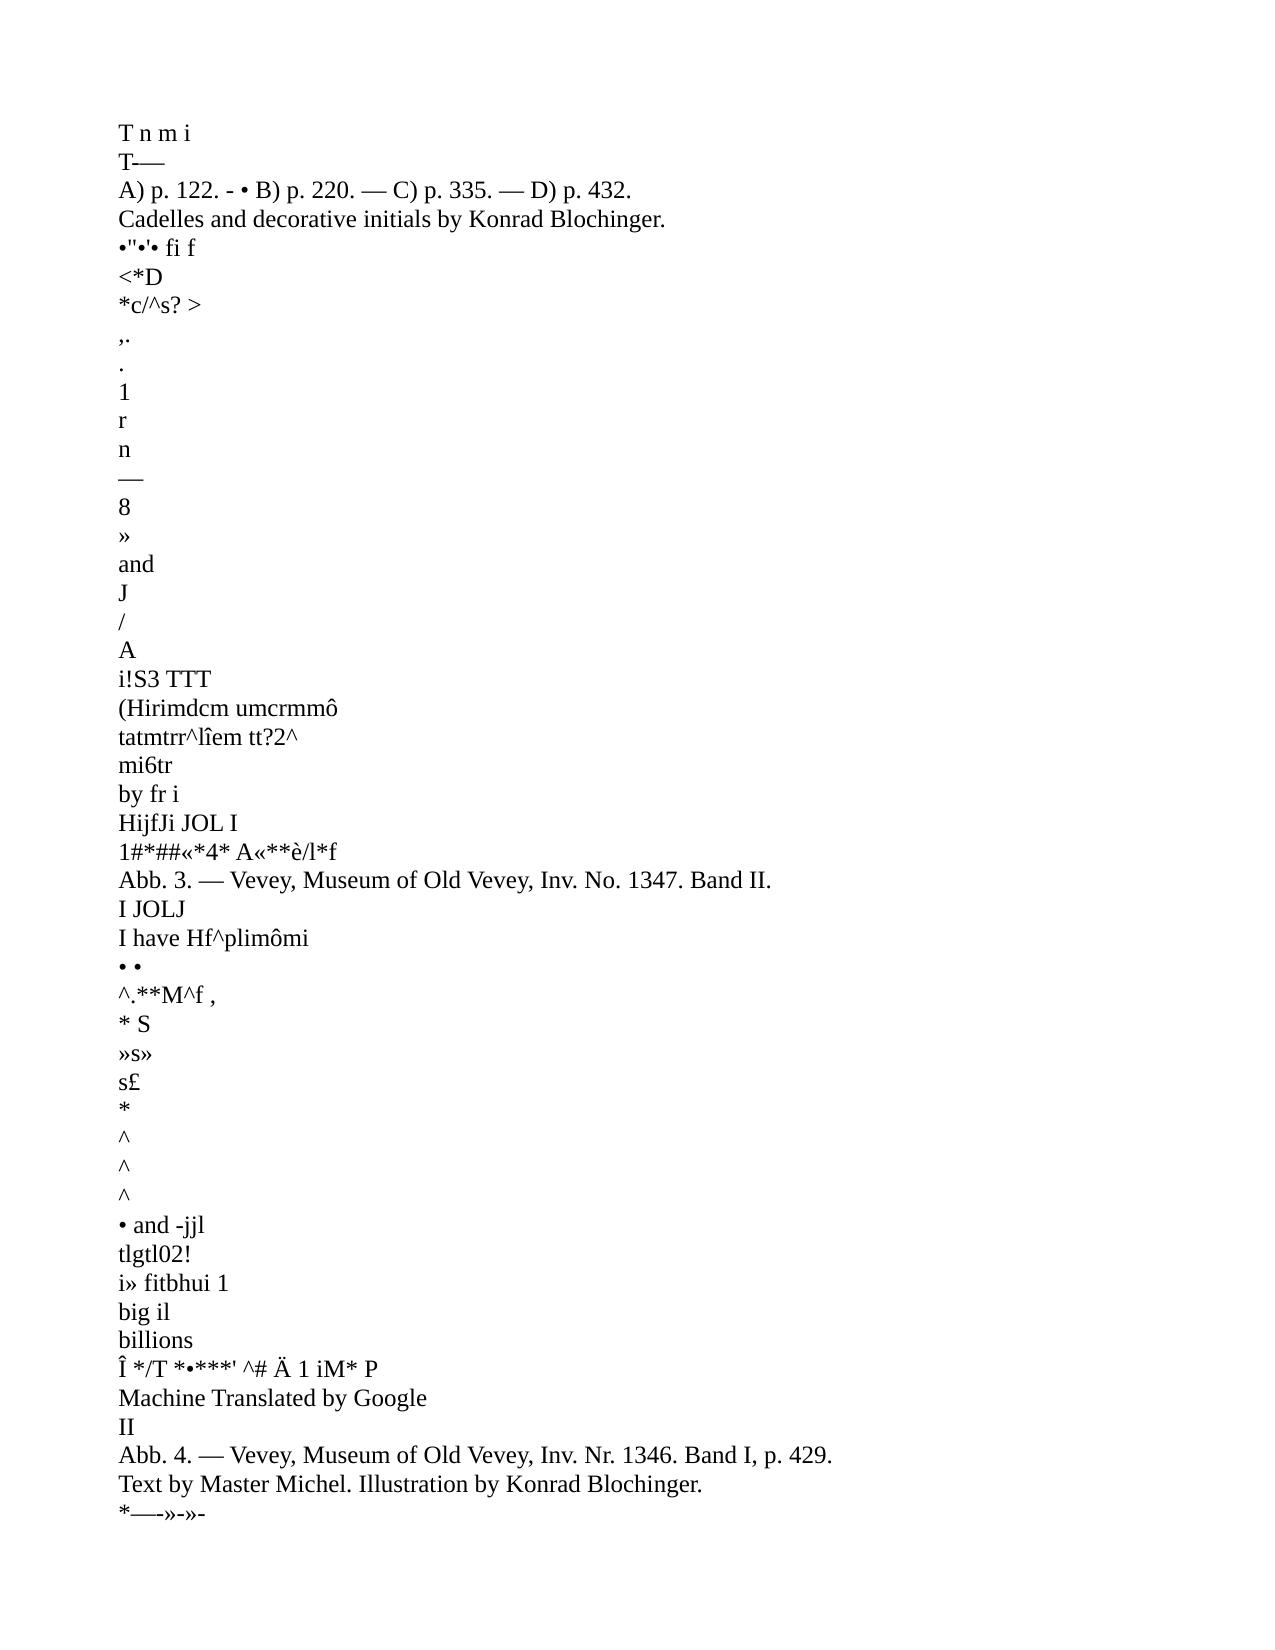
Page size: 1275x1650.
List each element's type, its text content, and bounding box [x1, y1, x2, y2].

text •"•'• fi f [118, 233, 1157, 262]
text * S [118, 1009, 1157, 1038]
text ^ [118, 1124, 1157, 1153]
text by fr i [118, 779, 1157, 808]
text 8 [118, 492, 1157, 521]
text r [118, 406, 1157, 434]
text J [118, 578, 1157, 607]
text A) p. 122. - • B) p. 220. — C) p. 335. — D) p. 432. [118, 176, 1157, 204]
text 1 [118, 377, 1157, 406]
text Abb. 3. — Vevey, Museum of Old Vevey, Inv. No. 1347. Band II. [118, 866, 1157, 894]
text T-— [118, 147, 1157, 176]
text big il [118, 1297, 1157, 1326]
text s£ [118, 1067, 1157, 1096]
text ,. [118, 319, 1157, 348]
text * [118, 1096, 1157, 1124]
text Abb. 4. — Vevey, Museum of Old Vevey, Inv. Nr. 1346. Band I, p. 429. [118, 1441, 1157, 1469]
text — [118, 463, 1157, 492]
text i!S3 TTT [118, 664, 1157, 693]
text . [118, 348, 1157, 377]
text n [118, 434, 1157, 463]
text • • [118, 952, 1157, 981]
text Cadelles and decorative initials by Konrad Blochinger. [118, 204, 1157, 233]
text (Hirimdcm umcrmmô [118, 693, 1157, 722]
text i» fitbhui 1 [118, 1268, 1157, 1297]
text Î */T *•***' ^# Ä 1 iM* P [118, 1354, 1157, 1383]
text » [118, 521, 1157, 549]
text tatmtrr^lîem tt?2^ [118, 722, 1157, 751]
text ^ [118, 1182, 1157, 1211]
text billions [118, 1326, 1157, 1354]
text mi6tr [118, 751, 1157, 779]
text HijfJi JOL I [118, 808, 1157, 837]
text ^.**M^f , [118, 981, 1157, 1009]
text »s» [118, 1038, 1157, 1067]
text Machine Translated by Google [118, 1383, 1157, 1412]
text T n m i [118, 118, 1157, 147]
text • and -jjl [118, 1211, 1157, 1239]
text Text by Master Michel. Illustration by Konrad Blochinger. [118, 1469, 1157, 1498]
text *—-»-»- [118, 1498, 1157, 1527]
text <*D [118, 262, 1157, 291]
text A [118, 636, 1157, 664]
text and [118, 549, 1157, 578]
text I JOLJ [118, 894, 1157, 923]
text 1#*##«*4* A«**è/l*f [118, 837, 1157, 866]
text ^ [118, 1153, 1157, 1182]
text / [118, 607, 1157, 636]
text tlgtl02! [118, 1239, 1157, 1268]
text *c/^s? > [118, 291, 1157, 319]
text II [118, 1412, 1157, 1441]
text I have Hf^plimômi [118, 923, 1157, 952]
